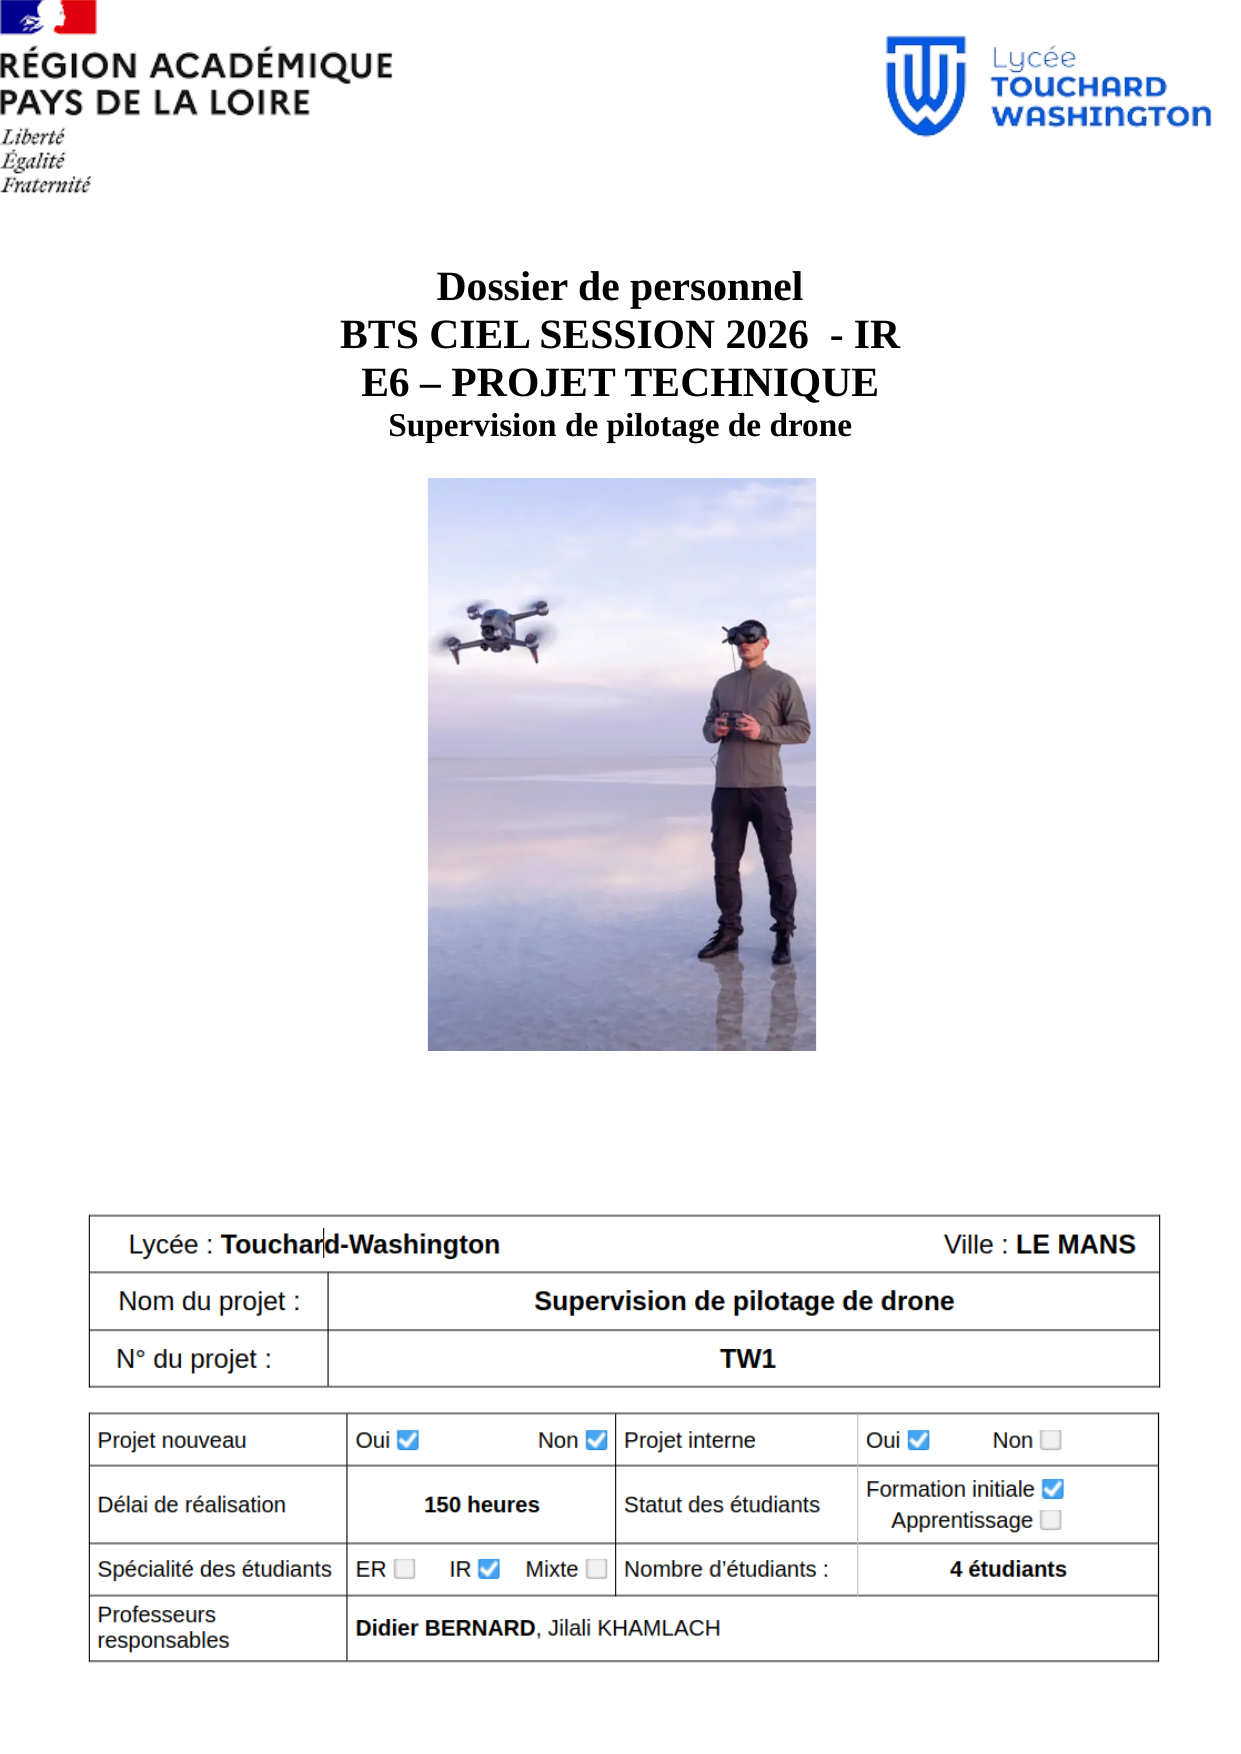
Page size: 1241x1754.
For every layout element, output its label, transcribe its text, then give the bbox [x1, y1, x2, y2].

text BTS CIEL SESSION 2026 - IR [118, 310, 1122, 358]
picture [427, 478, 817, 1051]
picture [80, 1208, 1168, 1669]
picture [0, 0, 393, 194]
text Dossier de personnel [118, 262, 1122, 310]
text E6 – PROJET TECHNIQUE [118, 358, 1122, 406]
picture [808, 8, 1233, 216]
text Supervision de pilotage de drone [118, 406, 1122, 444]
